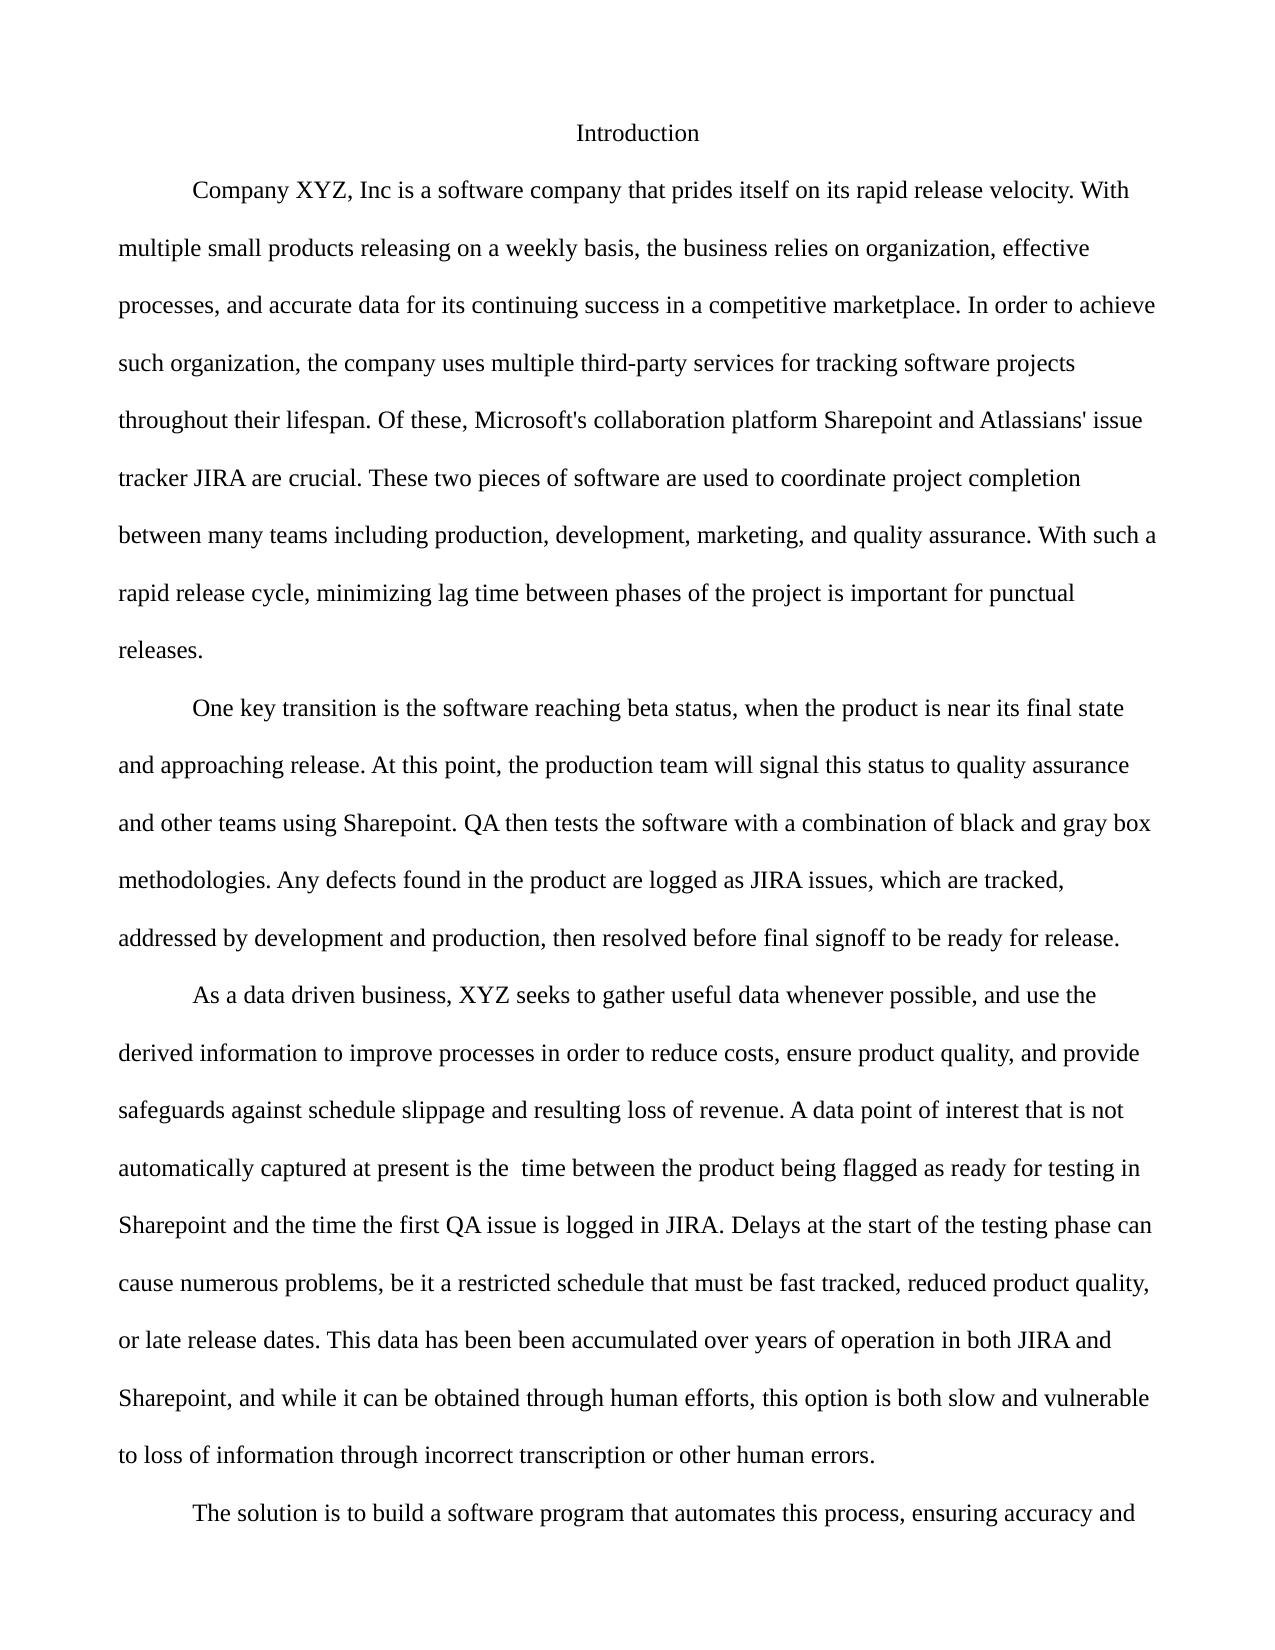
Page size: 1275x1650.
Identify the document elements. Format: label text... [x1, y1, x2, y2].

text As a data driven business, XYZ seeks to gather useful data whenever possible, and use the derived information to improve processes in order to reduce costs, ensure product quality, and provide safeguards against schedule slippage and resulting loss of revenue. A data point of interest that is not automatically captured at present is the time between the product being flagged as ready for testing in Sharepoint and the time the first QA issue is logged in JIRA. Delays at the start of the testing phase can cause numerous problems, be it a restricted schedule that must be fast tracked, reduced product quality, or late release dates. This data has been been accumulated over years of operation in both JIRA and Sharepoint, and while it can be obtained through human efforts, this option is both slow and vulnerable to loss of information through incorrect transcription or other human errors. [118, 981, 1157, 1469]
text Introduction [118, 118, 1157, 147]
text One key transition is the software reaching beta status, when the product is near its final state and approaching release. At this point, the production team will signal this status to quality assurance and other teams using Sharepoint. QA then tests the software with a combination of black and gray box methodologies. Any defects found in the product are logged as JIRA issues, which are tracked, addressed by development and production, then resolved before final signoff to be ready for release. [118, 693, 1157, 952]
text Company XYZ, Inc is a software company that prides itself on its rapid release velocity. With multiple small products releasing on a weekly basis, the business relies on organization, effective processes, and accurate data for its continuing success in a competitive marketplace. In order to achieve such organization, the company uses multiple third-party services for tracking software projects throughout their lifespan. Of these, Microsoft's collaboration platform Sharepoint and Atlassians' issue tracker JIRA are crucial. These two pieces of software are used to coordinate project completion between many teams including production, development, marketing, and quality assurance. With such a rapid release cycle, minimizing lag time between phases of the project is important for punctual releases. [118, 176, 1157, 664]
text The solution is to build a software program that automates this process, ensuring accuracy and [118, 1498, 1157, 1527]
